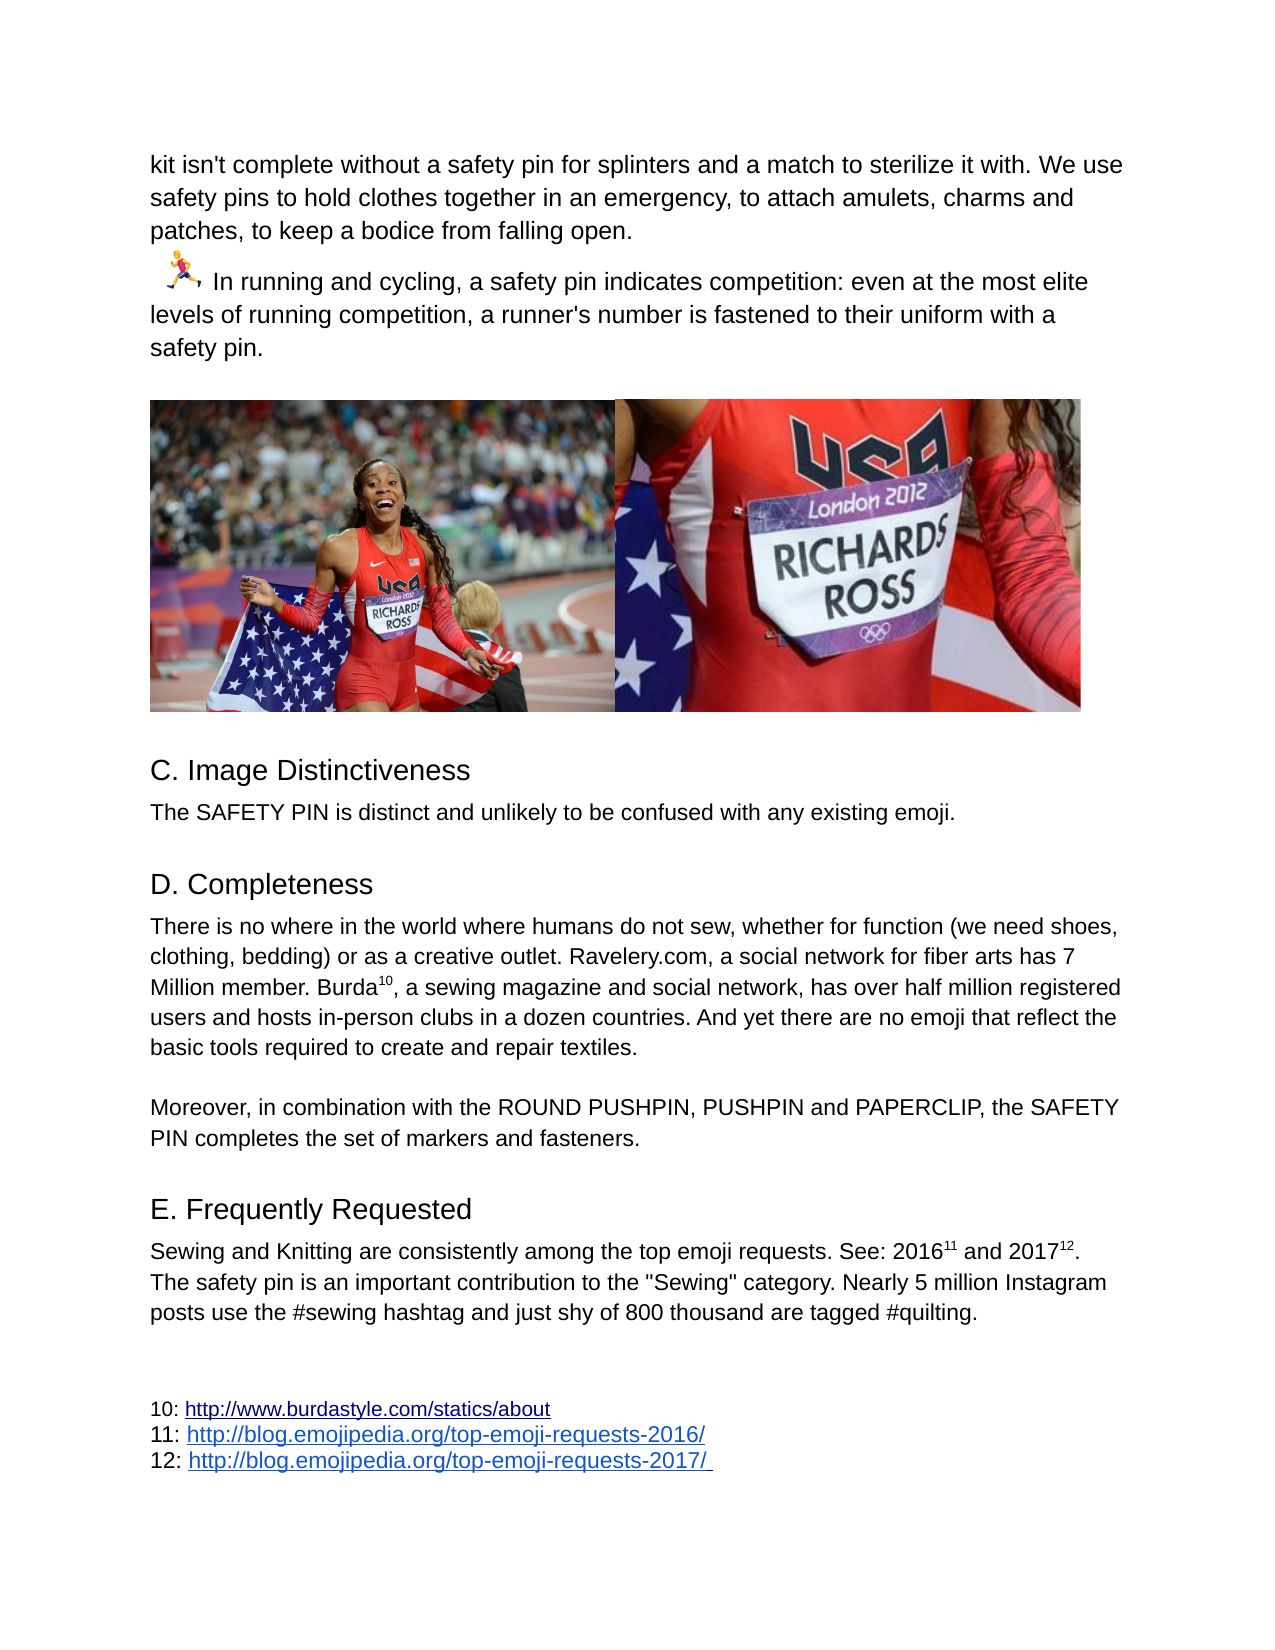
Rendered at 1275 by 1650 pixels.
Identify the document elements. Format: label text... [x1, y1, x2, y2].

picture [163, 249, 206, 291]
subtitle E. Frequently Requested [150, 1192, 1125, 1226]
picture [150, 399, 1081, 712]
text http://www.burdastyle.com/statics/about [150, 1397, 1125, 1421]
text http://blog.emojipedia.org/top-emoji-requests-2017/ [150, 1447, 1125, 1474]
text http://blog.emojipedia.org/top-emoji-requests-2016/ [150, 1421, 1125, 1447]
text Moreover, in combination with the ROUND PUSHPIN, PUSHPIN and PAPERCLIP, the SAFETY PIN completes the set of markers and fasteners. [150, 1094, 1125, 1151]
text Sewing and Knitting are consistently among the top emoji requests. See: 2016 and 2017. The safety pin is an important contribution to the "Sewing" category. Nearly 5 million Instagram posts use the #sewing hashtag and just shy of 800 thousand are tagged #quilting. [150, 1238, 1125, 1325]
subtitle C. Image Distinctiveness [150, 753, 1125, 787]
text The SAFETY PIN is distinct and unlikely to be confused with any existing emoji. [150, 799, 1125, 826]
text There is no where in the world where humans do not sew, whether for function (we need shoes, clothing, bedding) or as a creative outlet. Ravelery.com, a social network for fiber arts has 7 Million member. Burda, a sewing magazine and social network, has over half million registered users and hosts in-person clubs in a dozen countries. And yet there are no emoji that reflect the basic tools required to create and repair textiles. [150, 913, 1125, 1060]
text kit isn't complete without a safety pin for splinters and a match to sterilize it with. We use safety pins to hold clothes together in an emergency, to attach amulets, charms and patches, to keep a bodice from falling open. [150, 150, 1125, 245]
text In running and cycling, a safety pin indicates competition: even at the most elite levels of running competition, a runner's number is fastened to their uniform with a safety pin. [150, 249, 1125, 362]
subtitle D. Completeness [150, 867, 1125, 901]
